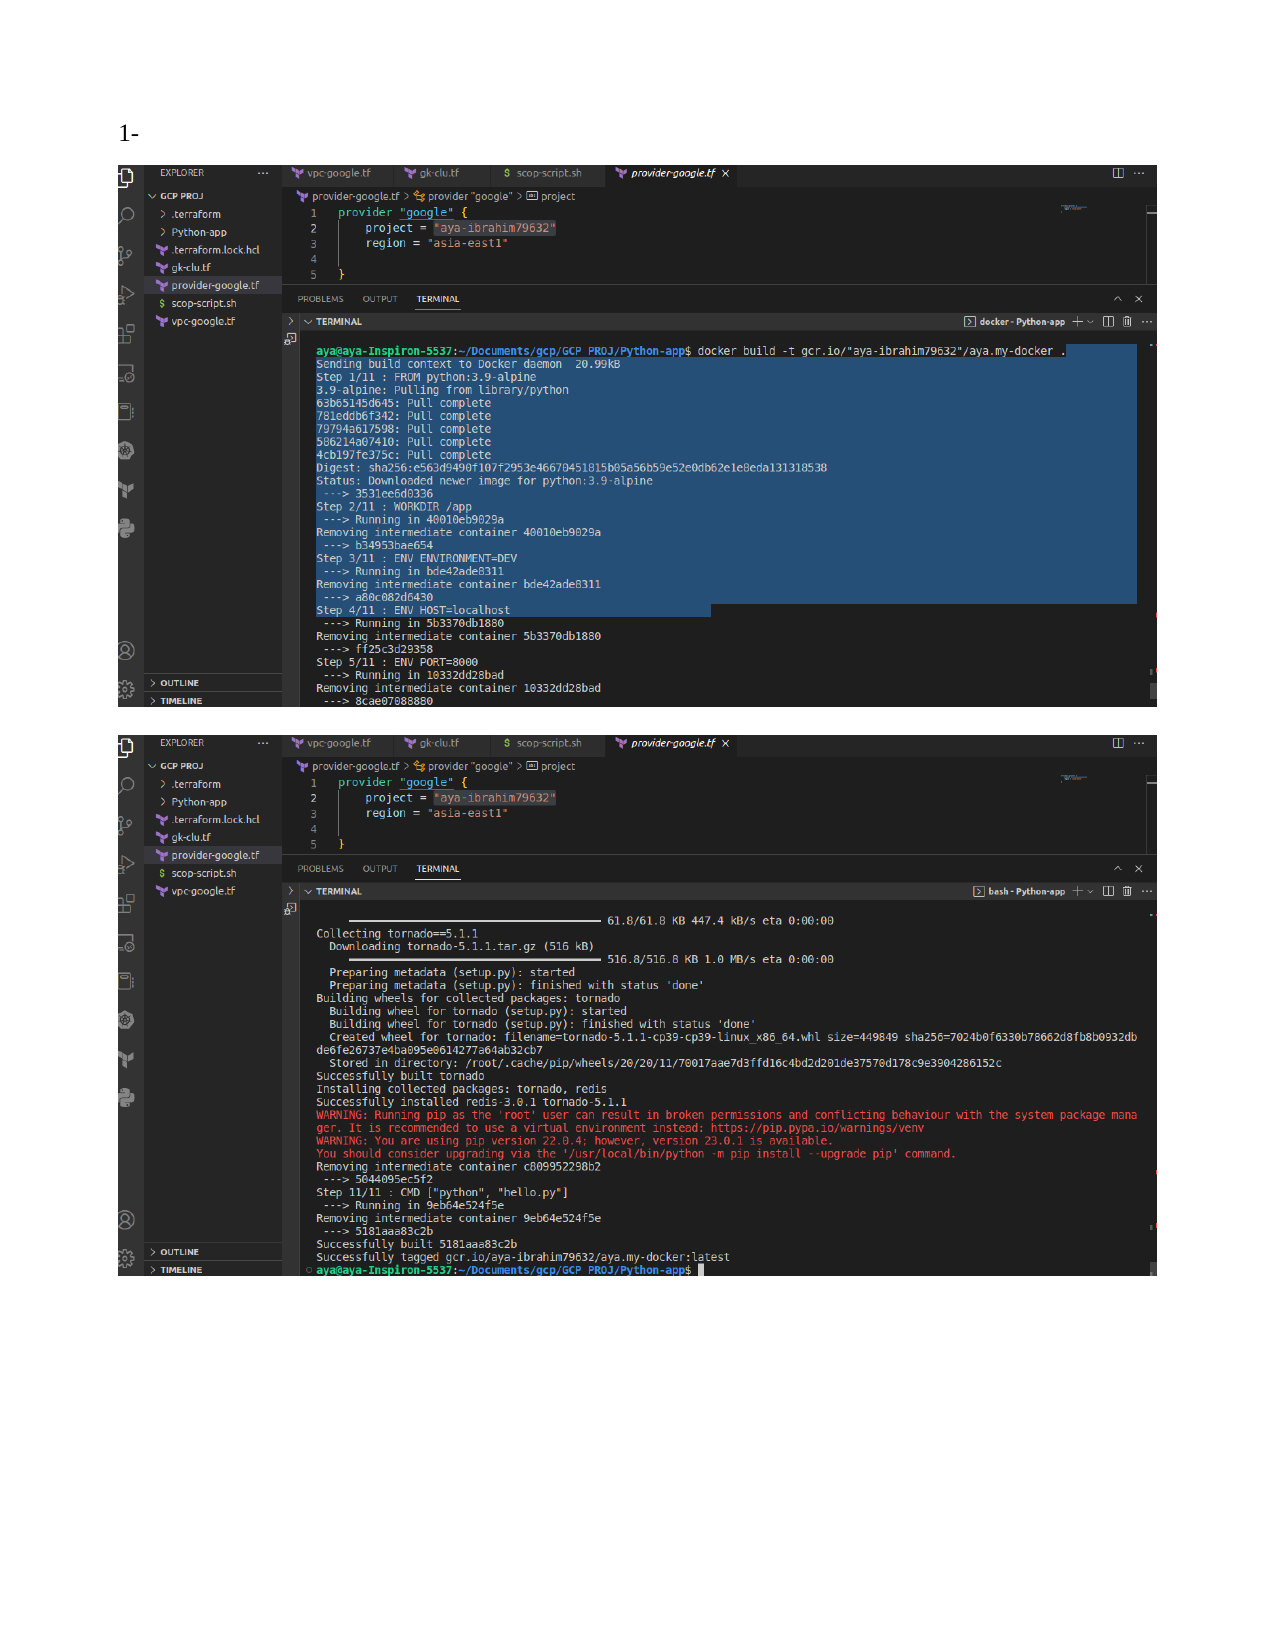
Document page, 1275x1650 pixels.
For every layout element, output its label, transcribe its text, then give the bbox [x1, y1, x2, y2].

picture [118, 165, 1157, 707]
text 1- [118, 118, 1157, 147]
picture [118, 735, 1157, 1276]
